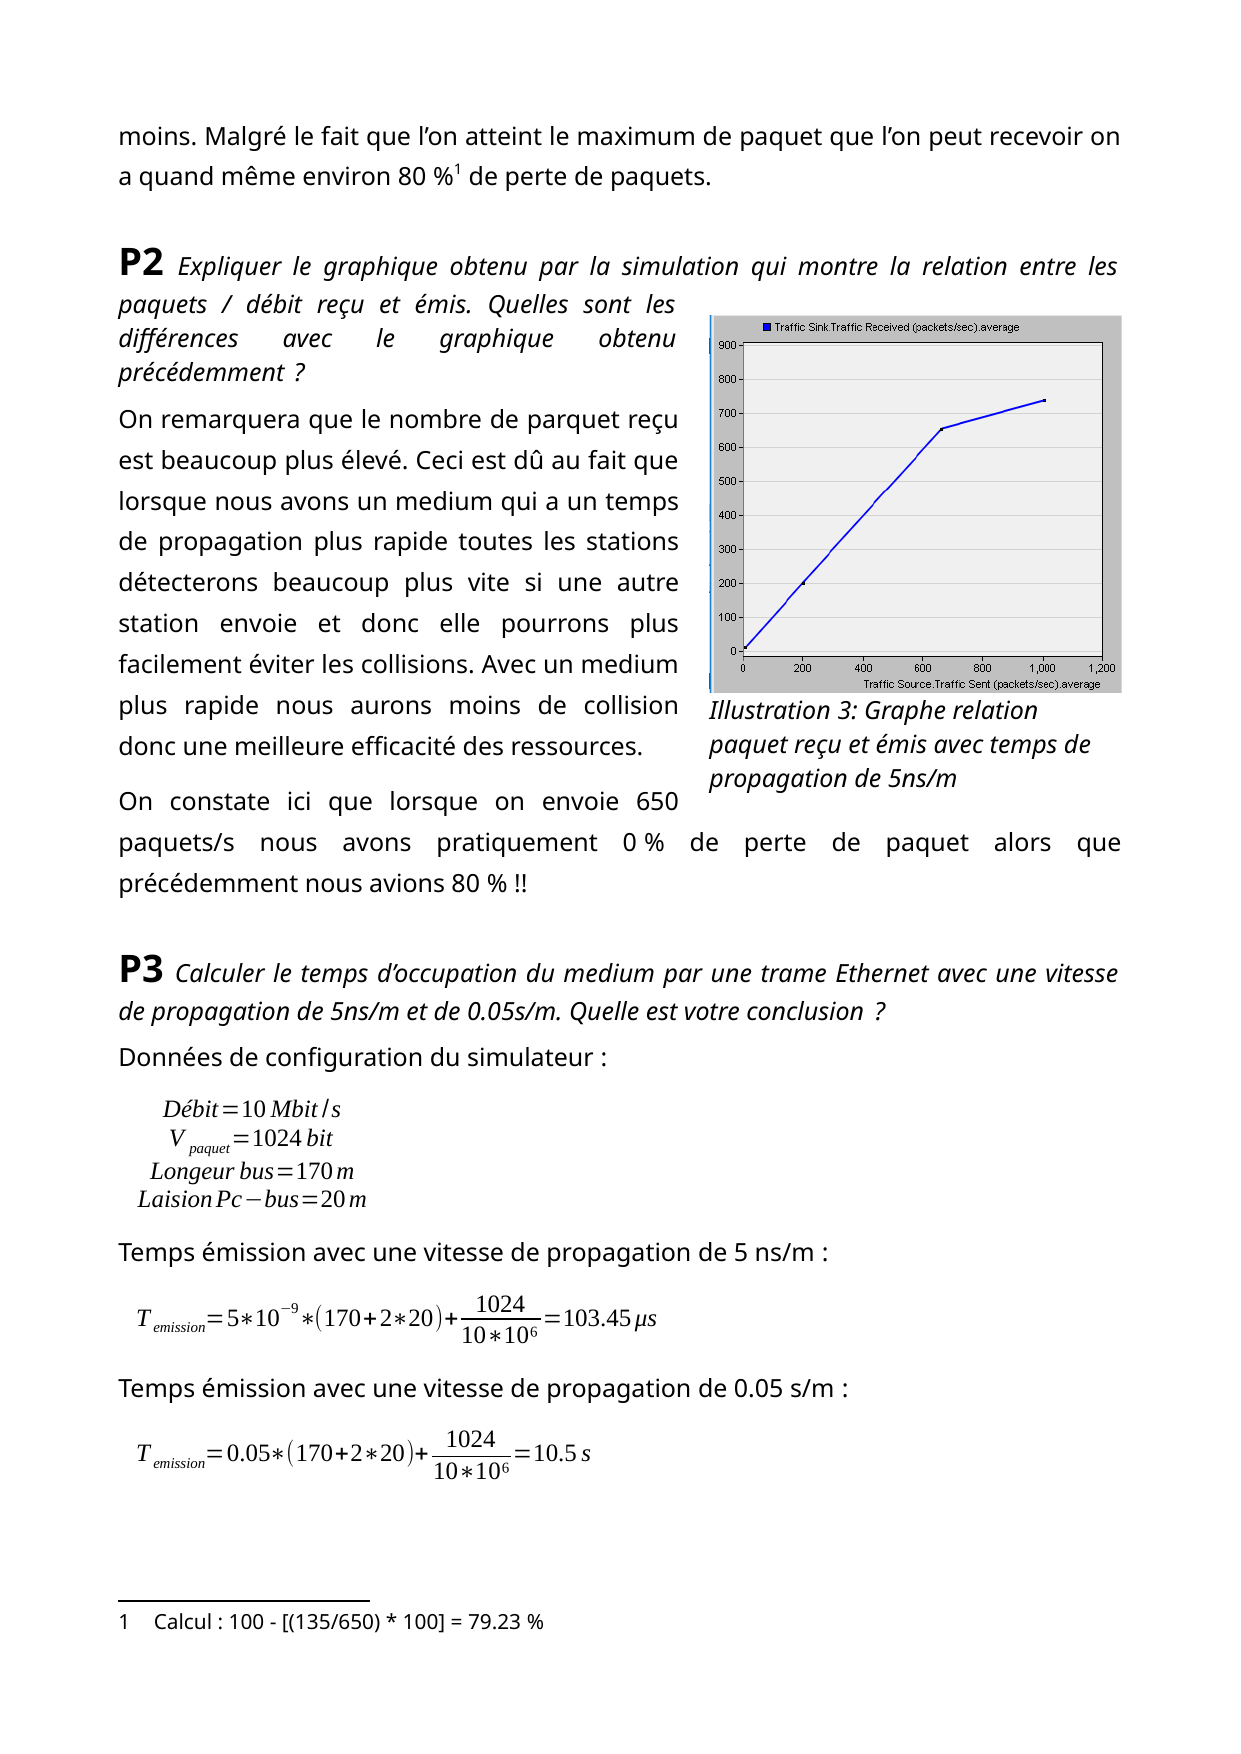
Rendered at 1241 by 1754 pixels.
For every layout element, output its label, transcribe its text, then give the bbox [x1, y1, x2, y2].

picture [709, 315, 1122, 693]
text Temps émission avec une vitesse de propagation de 5 ns/m : [118, 1235, 1122, 1269]
text Données de configuration du simulateur : [118, 1040, 1122, 1074]
text On remarquera que le nombre de parquet reçu est beaucoup plus élevé. Ceci est dû au fait que lorsque nous avons un medium qui a un temps de propagation plus rapide toutes les stations détecterons beaucoup plus vite si une autre station envoie et donc elle pourrons plus facilement éviter les collisions. Avec un medium plus rapide nous aurons moins de collision donc une meilleure efficacité des ressources. [118, 402, 709, 762]
subtitle P2 Expliquer le graphique obtenu par la simulation qui montre la relation entre les paquets / débit reçu et émis. Quelles sont les différences avec le graphique obtenu précédemment ? [118, 235, 1122, 389]
text moins. Malgré le fait que l’on atteint le maximum de paquet que l’on peut recevoir on a quand même environ 80 % de perte de paquets. [118, 118, 1122, 193]
text On constate ici que lorsque on envoie 650 paquets/s nous avons pratiquement 0 % de perte de paquet alors que précédemment nous avions 80 % !! [118, 784, 1122, 899]
text Temps émission avec une vitesse de propagation de 0.05 s/m : [118, 1370, 1122, 1404]
subtitle P3 Calculer le temps d’occupation du medium par une trame Ethernet avec une vitesse de propagation de 5ns/m et de 0.05s/m. Quelle est votre conclusion ? [118, 942, 1122, 1027]
text Illustration 3: Graphe relation paquet reçu et émis avec temps de propagation de 5ns/m [709, 693, 1122, 795]
text Calcul : 100 - [(135/650) * 100] = 79.23 % [118, 1607, 1122, 1636]
